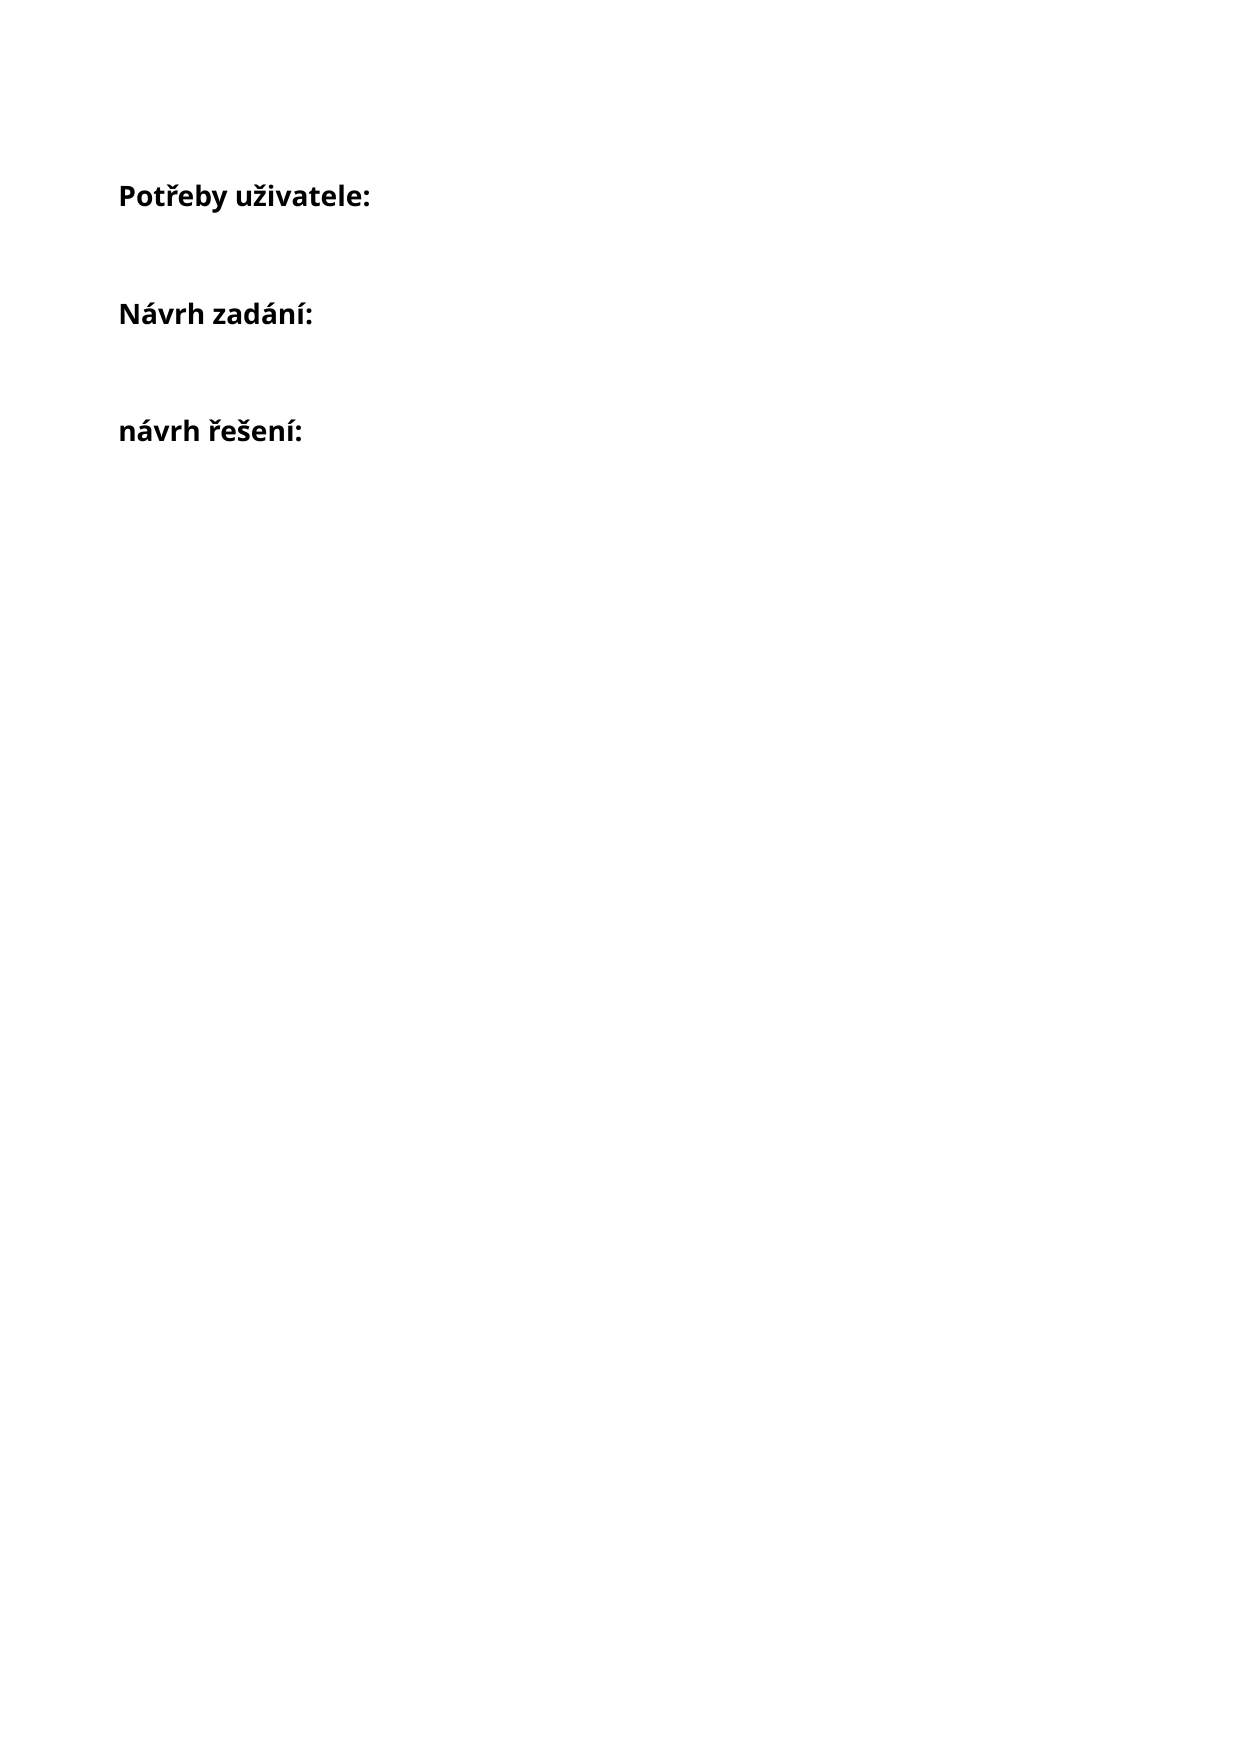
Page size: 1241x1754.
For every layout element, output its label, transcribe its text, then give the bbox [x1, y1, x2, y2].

text Potřeby uživatele: [118, 177, 1122, 215]
text návrh řešení: [118, 411, 1122, 450]
text Návrh zadání: [118, 294, 1122, 332]
